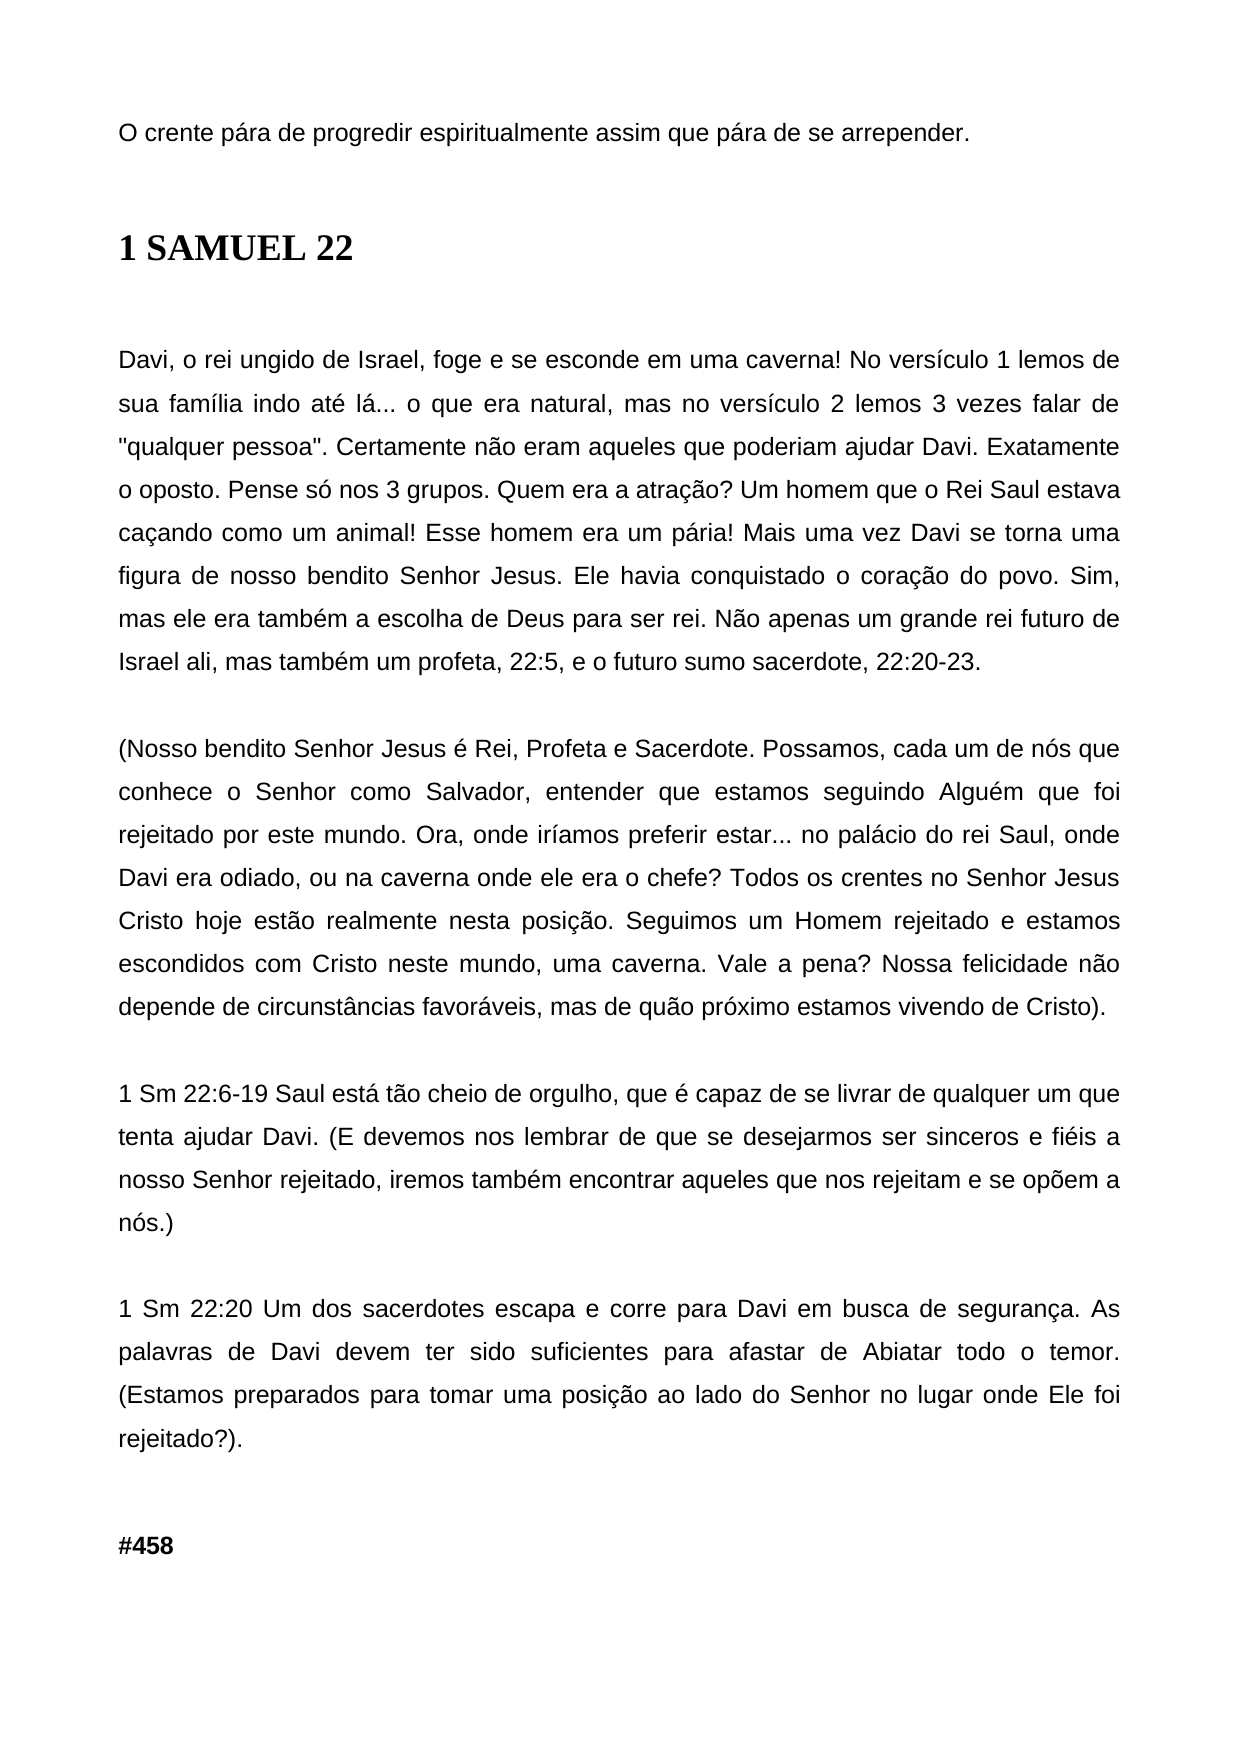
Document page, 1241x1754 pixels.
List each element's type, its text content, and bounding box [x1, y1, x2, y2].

text 1 Sm 22:20 Um dos sacerdotes escapa e corre para Davi em busca de segurança. As palavras de Davi devem ter sido suficientes para afastar de Abiatar todo o temor. (Estamos preparados para tomar uma posição ao lado do Senhor no lugar onde Ele foi rejeitado?). [118, 1294, 1122, 1452]
text (Nosso bendito Senhor Jesus é Rei, Profeta e Sacerdote. Possamos, cada um de nós que conhece o Senhor como Salvador, entender que estamos seguindo Alguém que foi rejeitado por este mundo. Ora, onde iríamos preferir estar... no palácio do rei Saul, onde Davi era odiado, ou na caverna onde ele era o chefe? Todos os crentes no Senhor Jesus Cristo hoje estão realmente nesta posição. Seguimos um Homem rejeitado e estamos escondidos com Cristo neste mundo, uma caverna. Vale a pena? Nossa felicidade não depende de circunstâncias favoráveis, mas de quão próximo estamos vivendo de Cristo). [118, 734, 1122, 1021]
text O crente pára de progredir espiritualmente assim que pára de se arrepender. [118, 118, 1122, 147]
text 1 Sm 22:6-19 Saul está tão cheio de orgulho, que é capaz de se livrar de qualquer um que tenta ajudar Davi. (E devemos nos lembrar de que se desejarmos ser sinceros e fiéis a nosso Senhor rejeitado, iremos também encontrar aqueles que nos rejeitam e se opõem a nós.) [118, 1079, 1122, 1237]
subtitle 1 SAMUEL 22 [118, 225, 1122, 268]
subtitle #458 [118, 1531, 1122, 1559]
text Davi, o rei ungido de Israel, foge e se esconde em uma caverna! No versículo 1 lemos de sua família indo até lá... o que era natural, mas no versículo 2 lemos 3 vezes falar de "qualquer pessoa". Certamente não eram aqueles que poderiam ajudar Davi. Exatamente o oposto. Pense só nos 3 grupos. Quem era a atração? Um homem que o Rei Saul estava caçando como um animal! Esse homem era um pária! Mais uma vez Davi se torna uma figura de nosso bendito Senhor Jesus. Ele havia conquistado o coração do povo. Sim, mas ele era também a escolha de Deus para ser rei. Não apenas um grande rei futuro de Israel ali, mas também um profeta, 22:5, e o futuro sumo sacerdote, 22:20-23. [118, 346, 1122, 676]
